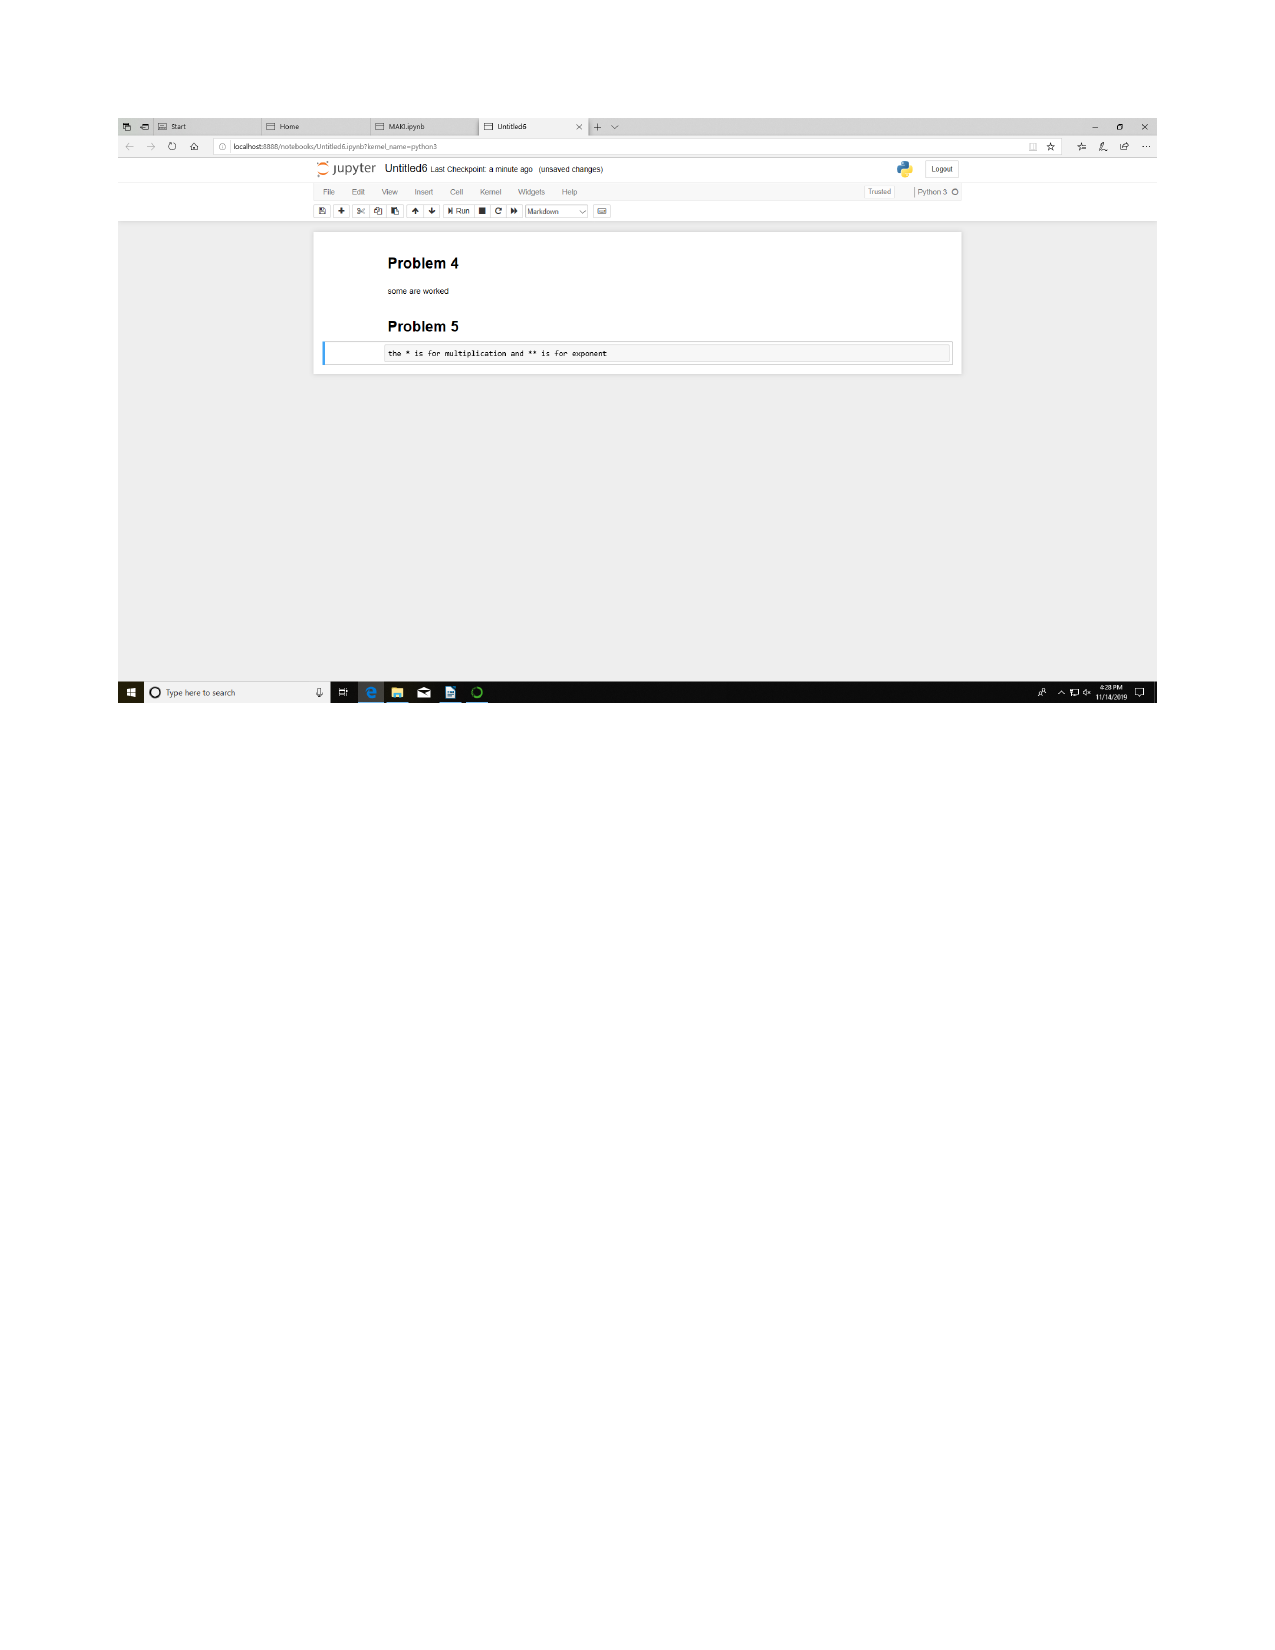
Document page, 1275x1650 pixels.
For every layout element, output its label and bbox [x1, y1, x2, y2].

picture [118, 118, 1157, 703]
